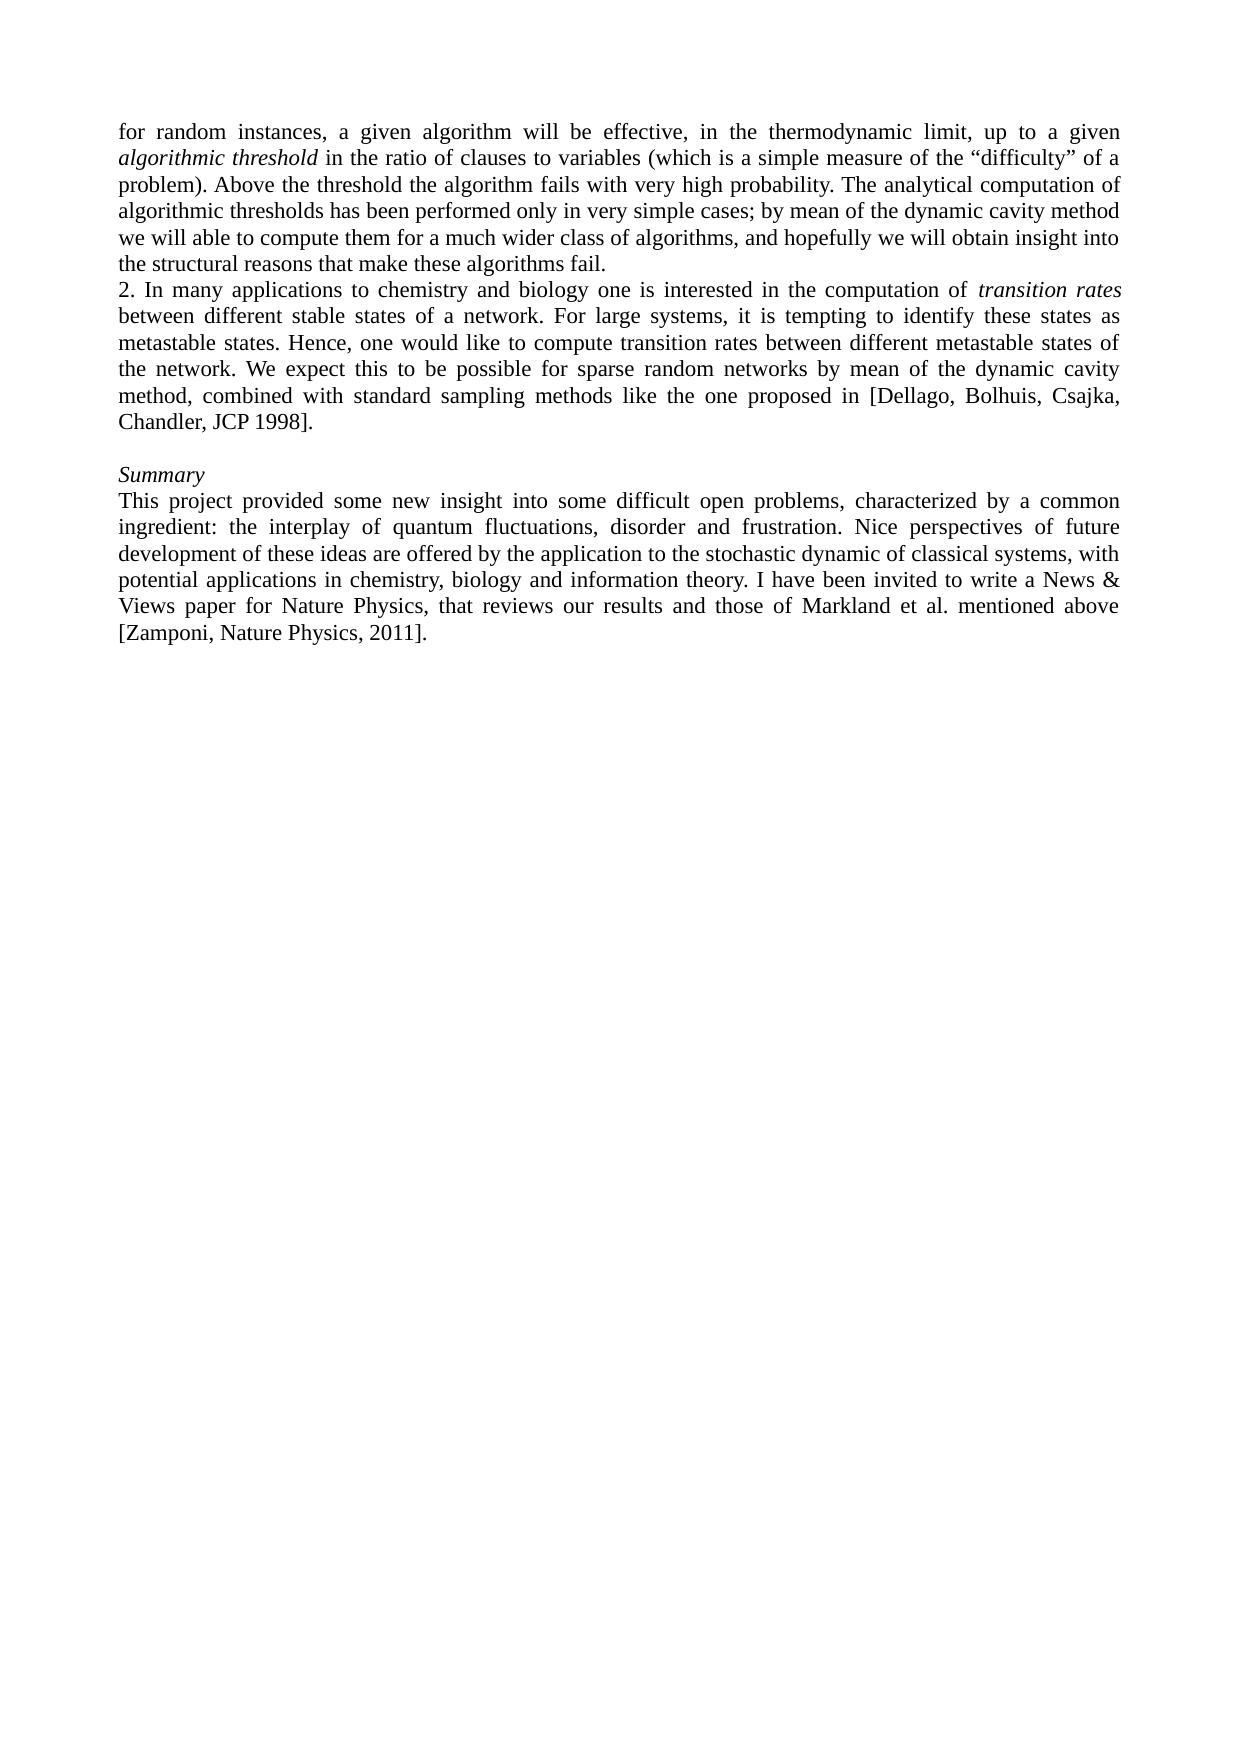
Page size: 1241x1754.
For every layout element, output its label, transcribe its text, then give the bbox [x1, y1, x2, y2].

text for random instances, a given algorithm will be effective, in the thermodynamic limit, up to a given algorithmic threshold in the ratio of clauses to variables (which is a simple measure of the “difficulty” of a problem). Above the threshold the algorithm fails with very high probability. The analytical computation of algorithmic thresholds has been performed only in very simple cases; by mean of the dynamic cavity method we will able to compute them for a much wider class of algorithms, and hopefully we will obtain insight into the structural reasons that make these algorithms fail. [118, 118, 1122, 276]
text 2. In many applications to chemistry and biology one is interested in the computation of transition rates between different stable states of a network. For large systems, it is tempting to identify these states as metastable states. Hence, one would like to compute transition rates between different metastable states of the network. We expect this to be possible for sparse random networks by mean of the dynamic cavity method, combined with standard sampling methods like the one proposed in [Dellago, Bolhuis, Csajka, Chandler, JCP 1998]. [118, 276, 1122, 434]
text Summary [118, 461, 1122, 487]
text This project provided some new insight into some difficult open problems, characterized by a common ingredient: the interplay of quantum fluctuations, disorder and frustration. Nice perspectives of future development of these ideas are offered by the application to the stochastic dynamic of classical systems, with potential applications in chemistry, biology and information theory. I have been invited to write a News & Views paper for Nature Physics, that reviews our results and those of Markland et al. mentioned above [Zamponi, Nature Physics, 2011]. [118, 487, 1122, 645]
